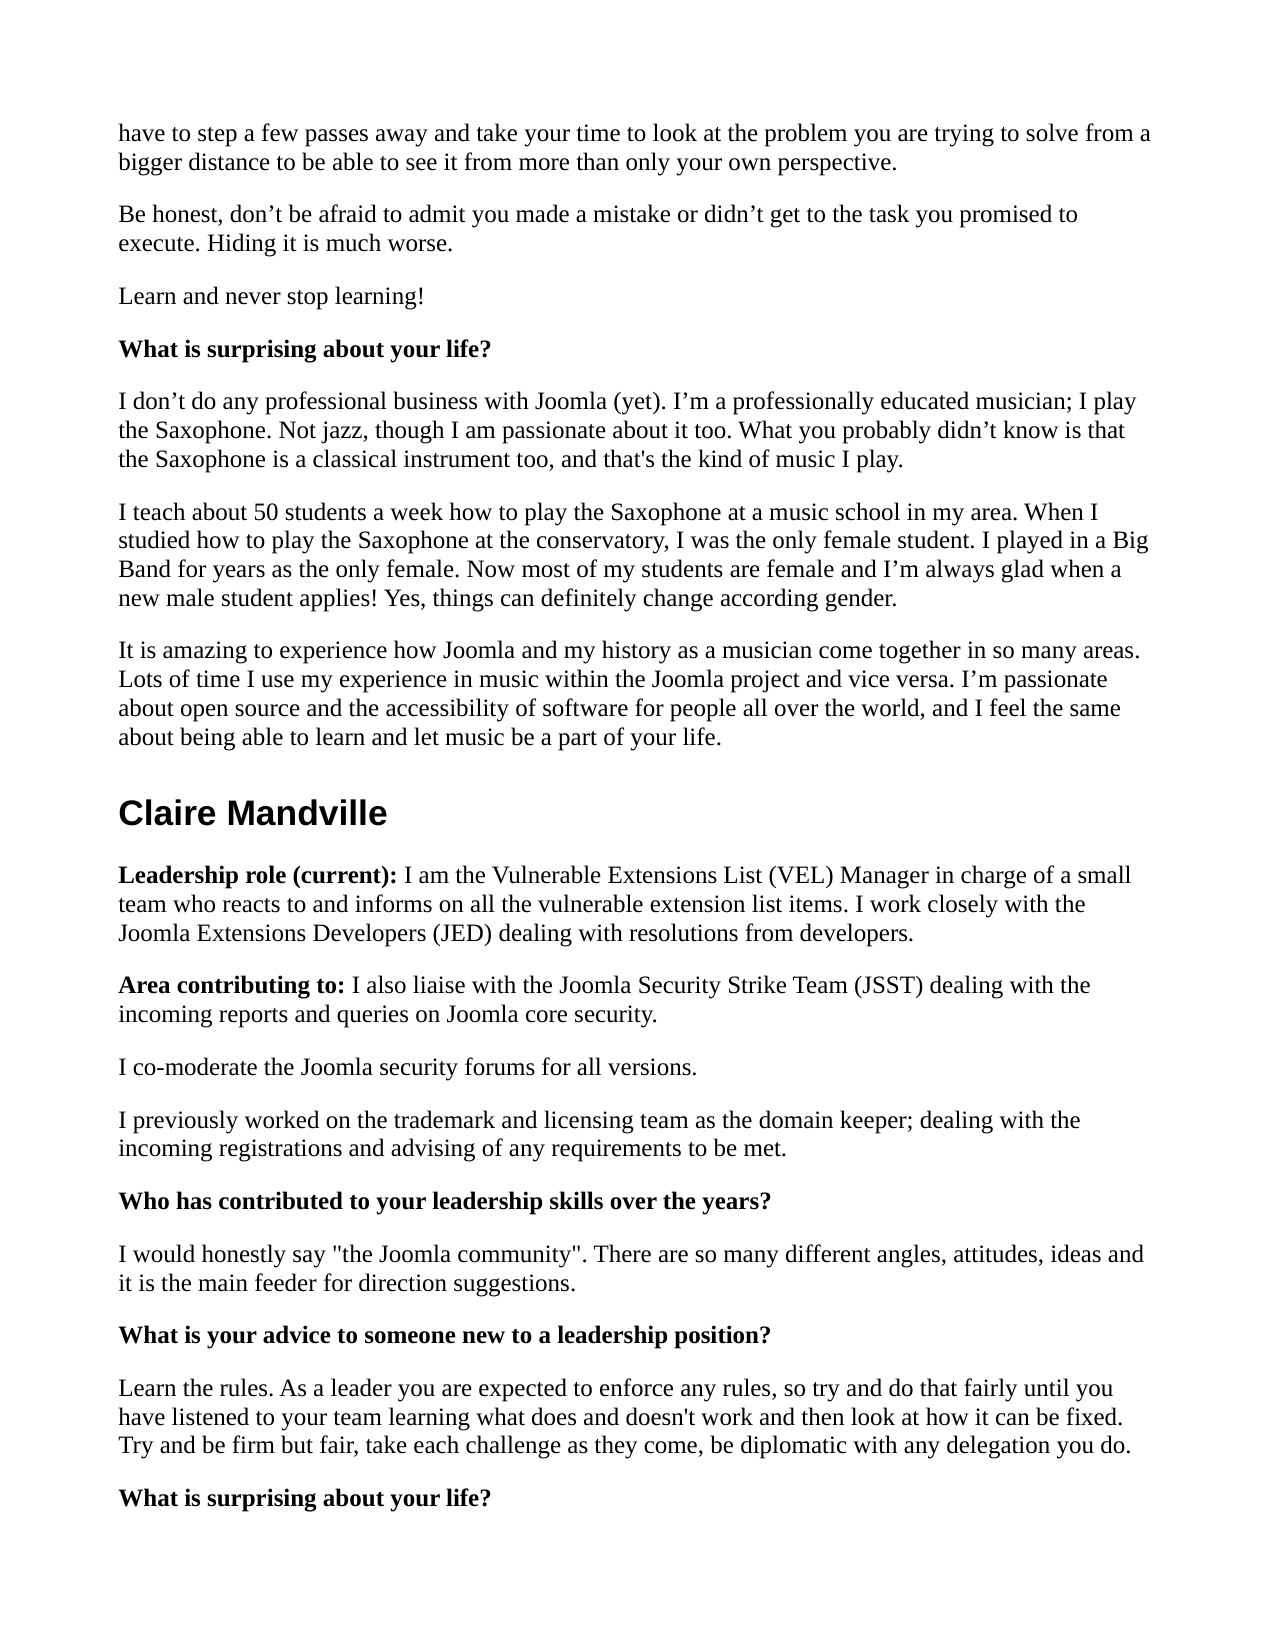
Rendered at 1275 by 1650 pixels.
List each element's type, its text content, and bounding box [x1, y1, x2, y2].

text I don’t do any professional business with Joomla (yet). I’m a professionally educated musician; I play the Saxophone. Not jazz, though I am passionate about it too. What you probably didn’t know is that the Saxophone is a classical instrument too, and that's the kind of music I play. [118, 386, 1157, 473]
text I would honestly say "the Joomla community". There are so many different angles, attitudes, ideas and it is the main feeder for direction suggestions. [118, 1239, 1157, 1296]
text It is amazing to experience how Joomla and my history as a musician come together in so many areas. Lots of time I use my experience in music within the Joomla project and vice versa. I’m passionate about open source and the accessibility of software for people all over the world, and I feel the same about being able to learn and let music be a part of your life. [118, 636, 1157, 751]
text Be honest, don’t be afraid to admit you made a mistake or didn’t get to the task you promised to execute. Hiding it is much worse. [118, 199, 1157, 257]
text What is surprising about your life? [118, 334, 1157, 362]
text I co-moderate the Joomla security forums for all versions. [118, 1052, 1157, 1081]
text I teach about 50 students a week how to play the Saxophone at a music school in my area. When I studied how to play the Saxophone at the conservatory, I was the only female student. I played in a Big Band for years as the only female. Now most of my students are female and I’m always glad when a new male student applies! Yes, things can definitely change according gender. [118, 497, 1157, 612]
text have to step a few passes away and take your time to look at the problem you are trying to solve from a bigger distance to be able to see it from more than only your own perspective. [118, 118, 1157, 176]
text What is surprising about your life? [118, 1483, 1157, 1512]
text Who has contributed to your leadership skills over the years? [118, 1186, 1157, 1215]
text I previously worked on the trademark and licensing team as the domain keeper; dealing with the incoming registrations and advising of any requirements to be met. [118, 1105, 1157, 1162]
text What is your advice to someone new to a leadership position? [118, 1320, 1157, 1349]
text Leadership role (current): I am the Vulnerable Extensions List (VEL) Manager in charge of a small team who reacts to and informs on all the vulnerable extension list items. I work closely with the Joomla Extensions Developers (JED) dealing with resolutions from developers. [118, 860, 1157, 947]
subtitle Claire Mandville [118, 793, 1157, 833]
text Learn and never stop learning! [118, 281, 1157, 310]
text Area contributing to: I also liaise with the Joomla Security Strike Team (JSST) dealing with the incoming reports and queries on Joomla core security. [118, 971, 1157, 1028]
text Learn the rules. As a leader you are expected to enforce any rules, so try and do that fairly until you have listened to your team learning what does and doesn't work and then look at how it can be fixed. Try and be firm but fair, take each challenge as they come, be diplomatic with any delegation you do. [118, 1373, 1157, 1459]
